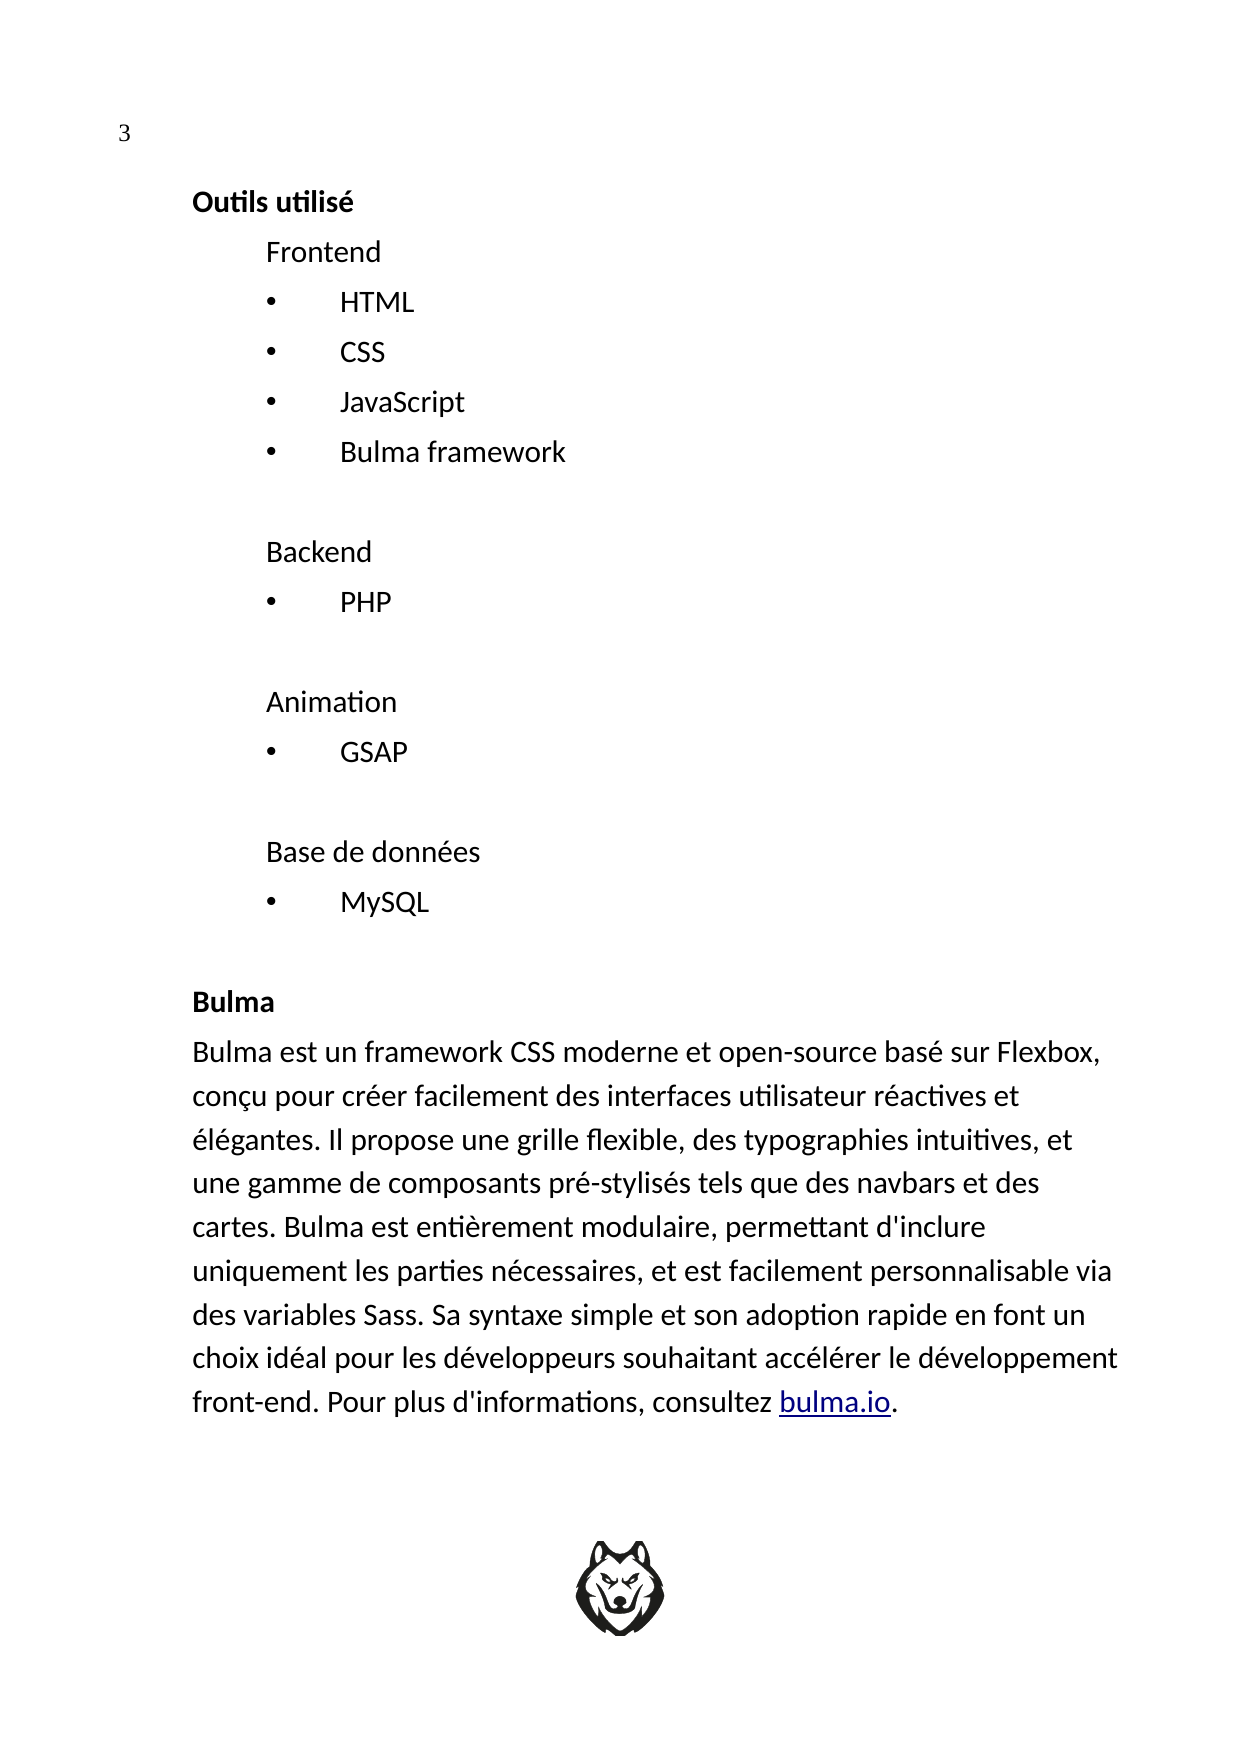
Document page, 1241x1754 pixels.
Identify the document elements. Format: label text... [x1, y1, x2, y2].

list Bulma framework [266, 432, 1122, 470]
list MySQL [266, 882, 1122, 920]
text Animation [266, 682, 1122, 720]
list PHP [266, 582, 1122, 620]
list GSAP [266, 732, 1122, 770]
text Base de données [266, 832, 1122, 870]
text Frontend [266, 232, 1122, 270]
text Bulma est un framework CSS moderne et open-source basé sur Flexbox, conçu pour créer facilement des interfaces utilisateur réactives et élégantes. Il propose une grille flexible, des typographies intuitives, et une gamme de composants pré-stylisés tels que des navbars et des cartes. Bulma est entièrement modulaire, permettant d'inclure uniquement les parties nécessaires, et est facilement personnalisable via des variables Sass. Sa syntaxe simple et son adoption rapide en font un choix idéal pour les développeurs souhaitant accélérer le développement front-end. Pour plus d'informations, consultez bulma.io. [192, 1032, 1122, 1420]
list HTML [266, 282, 1122, 320]
text Backend [266, 532, 1122, 570]
list JavaScript [266, 382, 1122, 420]
text Bulma [192, 982, 1122, 1020]
text Outils utilisé [192, 182, 1122, 220]
list CSS [266, 332, 1122, 370]
